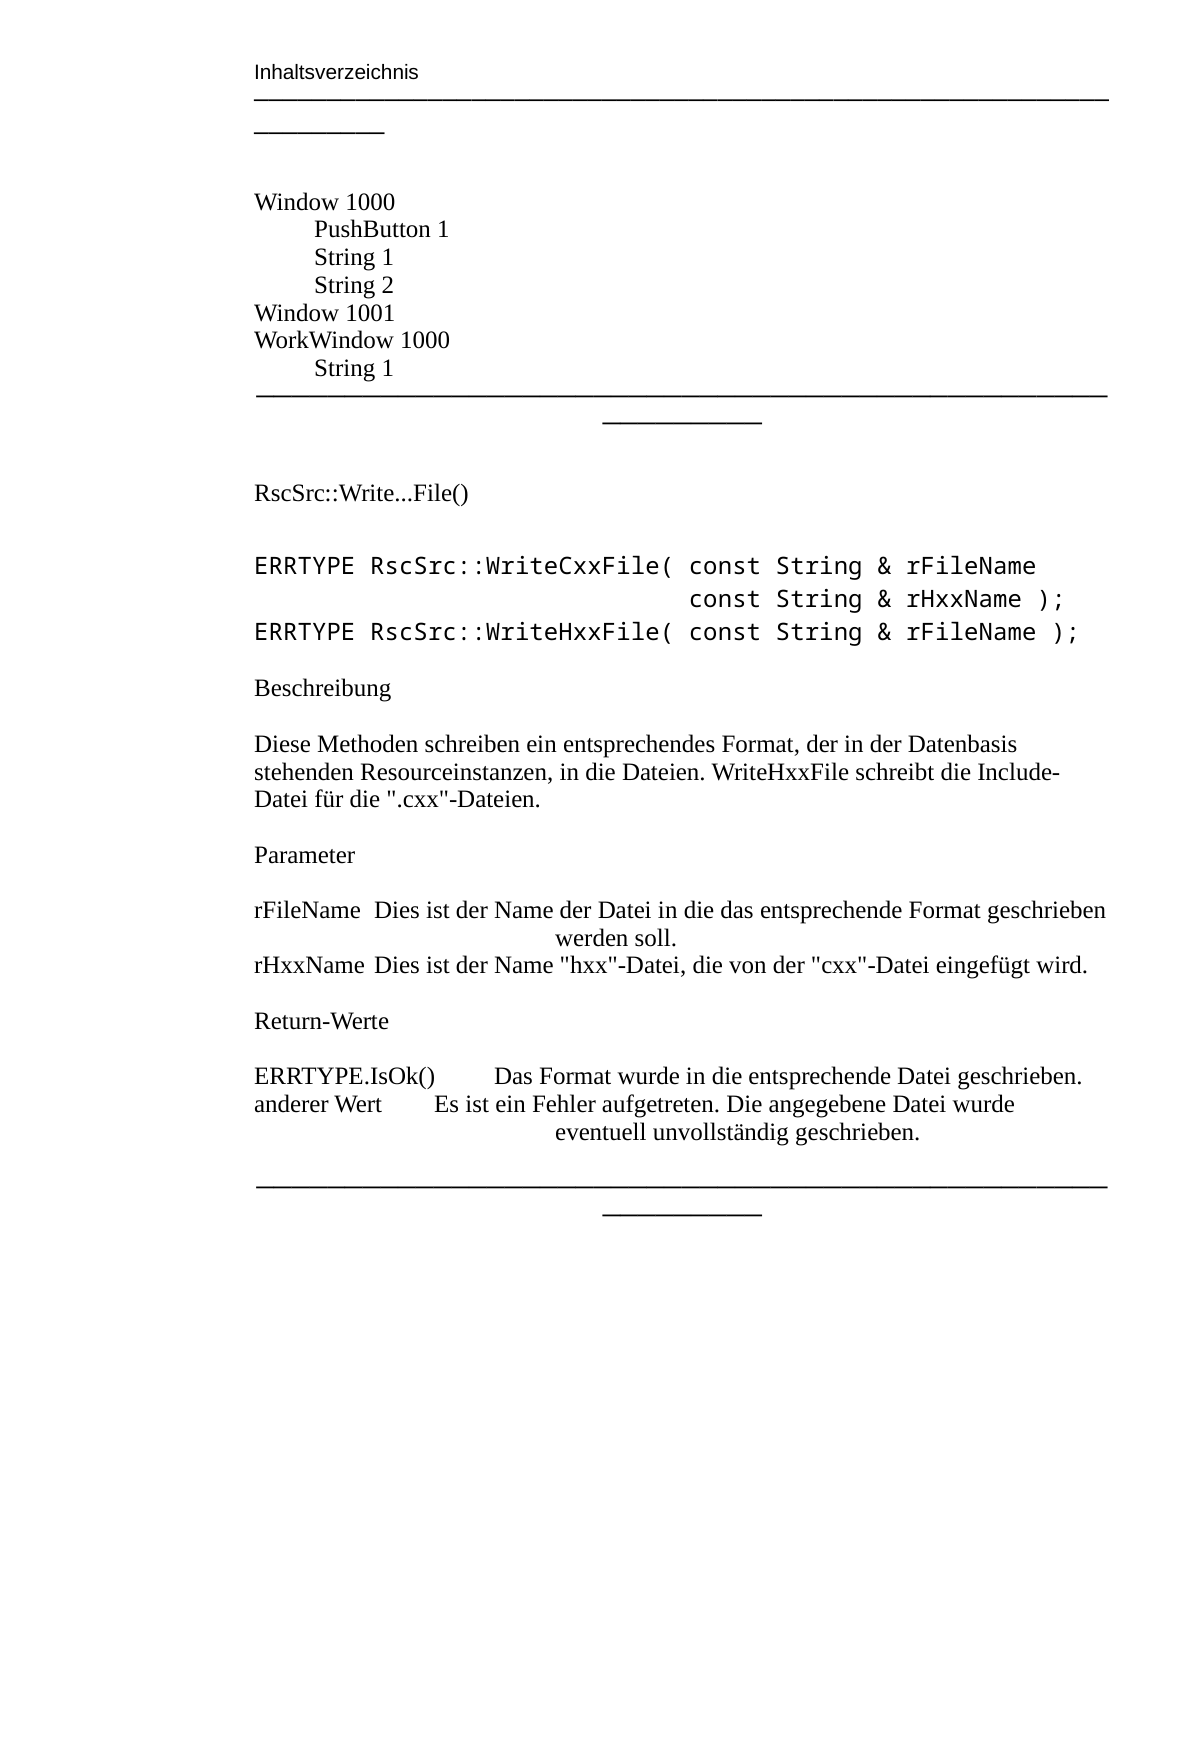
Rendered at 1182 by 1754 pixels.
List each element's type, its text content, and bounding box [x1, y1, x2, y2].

text Window 1001 [254, 299, 1110, 326]
text rFileName Dies ist der Name der Datei in die das entsprechende Format geschrieben werden soll. [254, 896, 1110, 952]
text Return-Werte [254, 1007, 1110, 1035]
text ERRTYPE.IsOk() Das Format wurde in die entsprechende Datei geschrieben. [254, 1062, 1110, 1090]
text Beschreibung [254, 674, 1110, 702]
text Diese Methoden schreiben ein entsprechendes Format, der in der Datenbasis stehenden Resourceinstanzen, in die Dateien. WriteHxxFile schreibt die Include-Datei für die ".cxx"-Dateien. [254, 730, 1110, 813]
text String 1 [254, 354, 1110, 382]
text rHxxName Dies ist der Name "hxx"-Datei, die von der "cxx"-Datei eingefügt wird. [254, 952, 1110, 979]
text PushButton 1 [254, 216, 1110, 243]
list ERRTYPE RscSrc::WriteHxxFile( const String & rFileName ); [254, 614, 1110, 647]
text RscSrc::Write...File() [254, 479, 1110, 507]
text Window 1000 [254, 188, 1110, 216]
text Parameter [254, 841, 1110, 868]
text ───────────────────────────────────────────────────────── [254, 1173, 1110, 1229]
text WorkWindow 1000 [254, 326, 1110, 354]
list ERRTYPE RscSrc::WriteCxxFile( const String & rFileName [254, 549, 1110, 581]
text ───────────────────────────────────────────────────────── [254, 382, 1110, 437]
list const String & rHxxName ); [254, 581, 1110, 614]
text String 2 [254, 271, 1110, 299]
text anderer Wert Es ist ein Fehler aufgetreten. Die angegebene Datei wurde eventuell unvollständig geschrieben. [254, 1090, 1110, 1146]
text String 1 [254, 243, 1110, 271]
